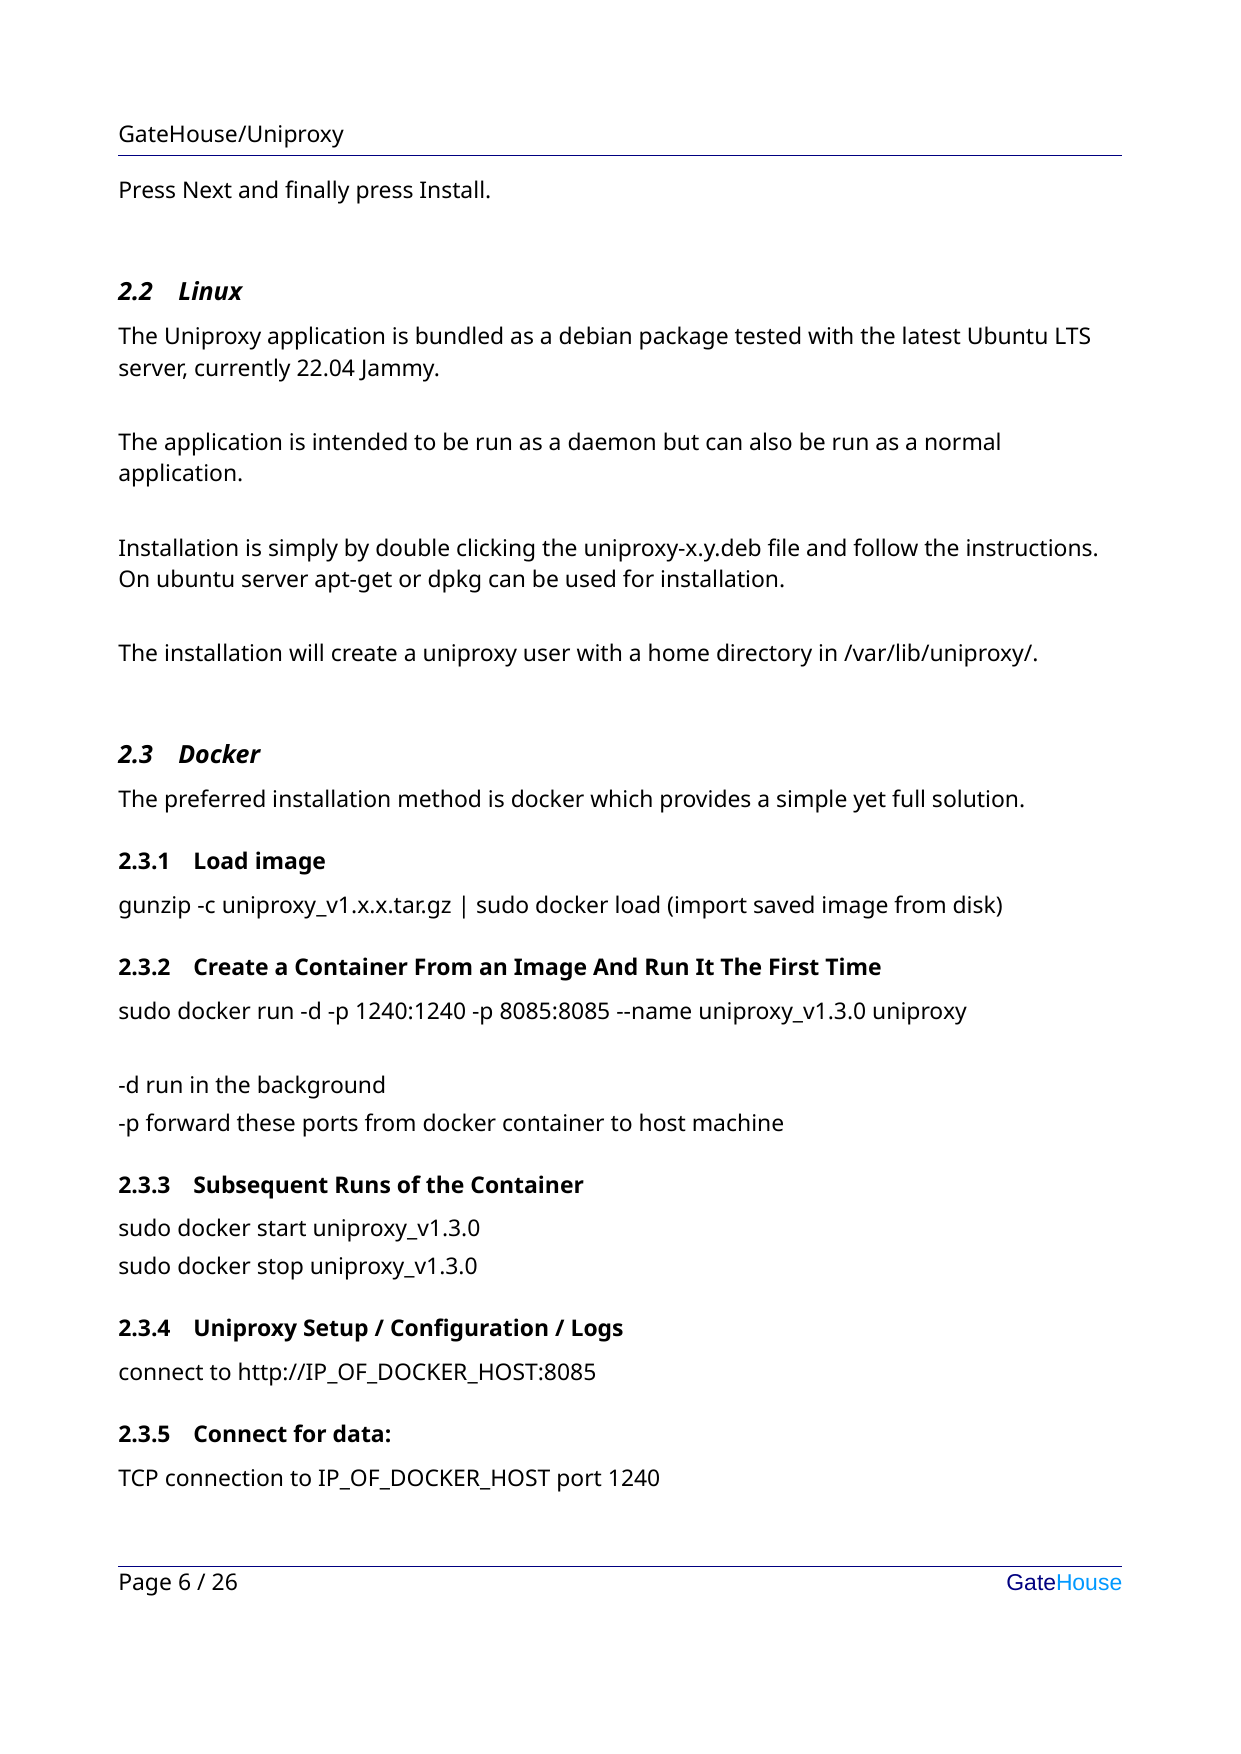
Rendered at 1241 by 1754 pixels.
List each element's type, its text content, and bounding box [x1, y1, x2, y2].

text The application is intended to be run as a daemon but can also be run as a normal application. [118, 426, 1122, 488]
text The Uniproxy application is bundled as a debian package tested with the latest Ubuntu LTS server, currently 22.04 Jammy. [118, 320, 1122, 383]
subtitle Docker [118, 736, 1122, 771]
text sudo docker start uniproxy_v1.3.0 [118, 1212, 1122, 1244]
subtitle Linux [118, 274, 1122, 308]
text -p forward these ports from docker container to host machine [118, 1106, 1122, 1138]
subtitle Subsequent Runs of the Container [118, 1169, 1122, 1200]
text The installation will create a uniproxy user with a home directory in /var/lib/uniproxy/. [118, 637, 1122, 668]
text -d run in the background [118, 1069, 1122, 1101]
subtitle Create a Container From an Image And Run It The First Time [118, 951, 1122, 982]
text TCP connection to IP_OF_DOCKER_HOST port 1240 [118, 1461, 1122, 1493]
subtitle Connect for data: [118, 1418, 1122, 1449]
subtitle Load image [118, 845, 1122, 876]
text connect to http://IP_OF_DOCKER_HOST:8085 [118, 1356, 1122, 1387]
text The preferred installation method is docker which provides a simple yet full solution. [118, 783, 1122, 814]
text gunzip -c uniproxy_v1.x.x.tar.gz | sudo docker load (import saved image from disk) [118, 889, 1122, 920]
text sudo docker run -d -p 1240:1240 -p 8085:8085 --name uniproxy_v1.3.0 uniproxy [118, 995, 1122, 1026]
text sudo docker stop uniproxy_v1.3.0 [118, 1249, 1122, 1281]
text Installation is simply by double clicking the uniproxy-x.y.deb file and follow the instructions. On ubuntu server apt-get or dpkg can be used for installation. [118, 531, 1122, 594]
subtitle Uniproxy Setup / Configuration / Logs [118, 1312, 1122, 1343]
text Press Next and finally press Install. [118, 174, 1122, 206]
